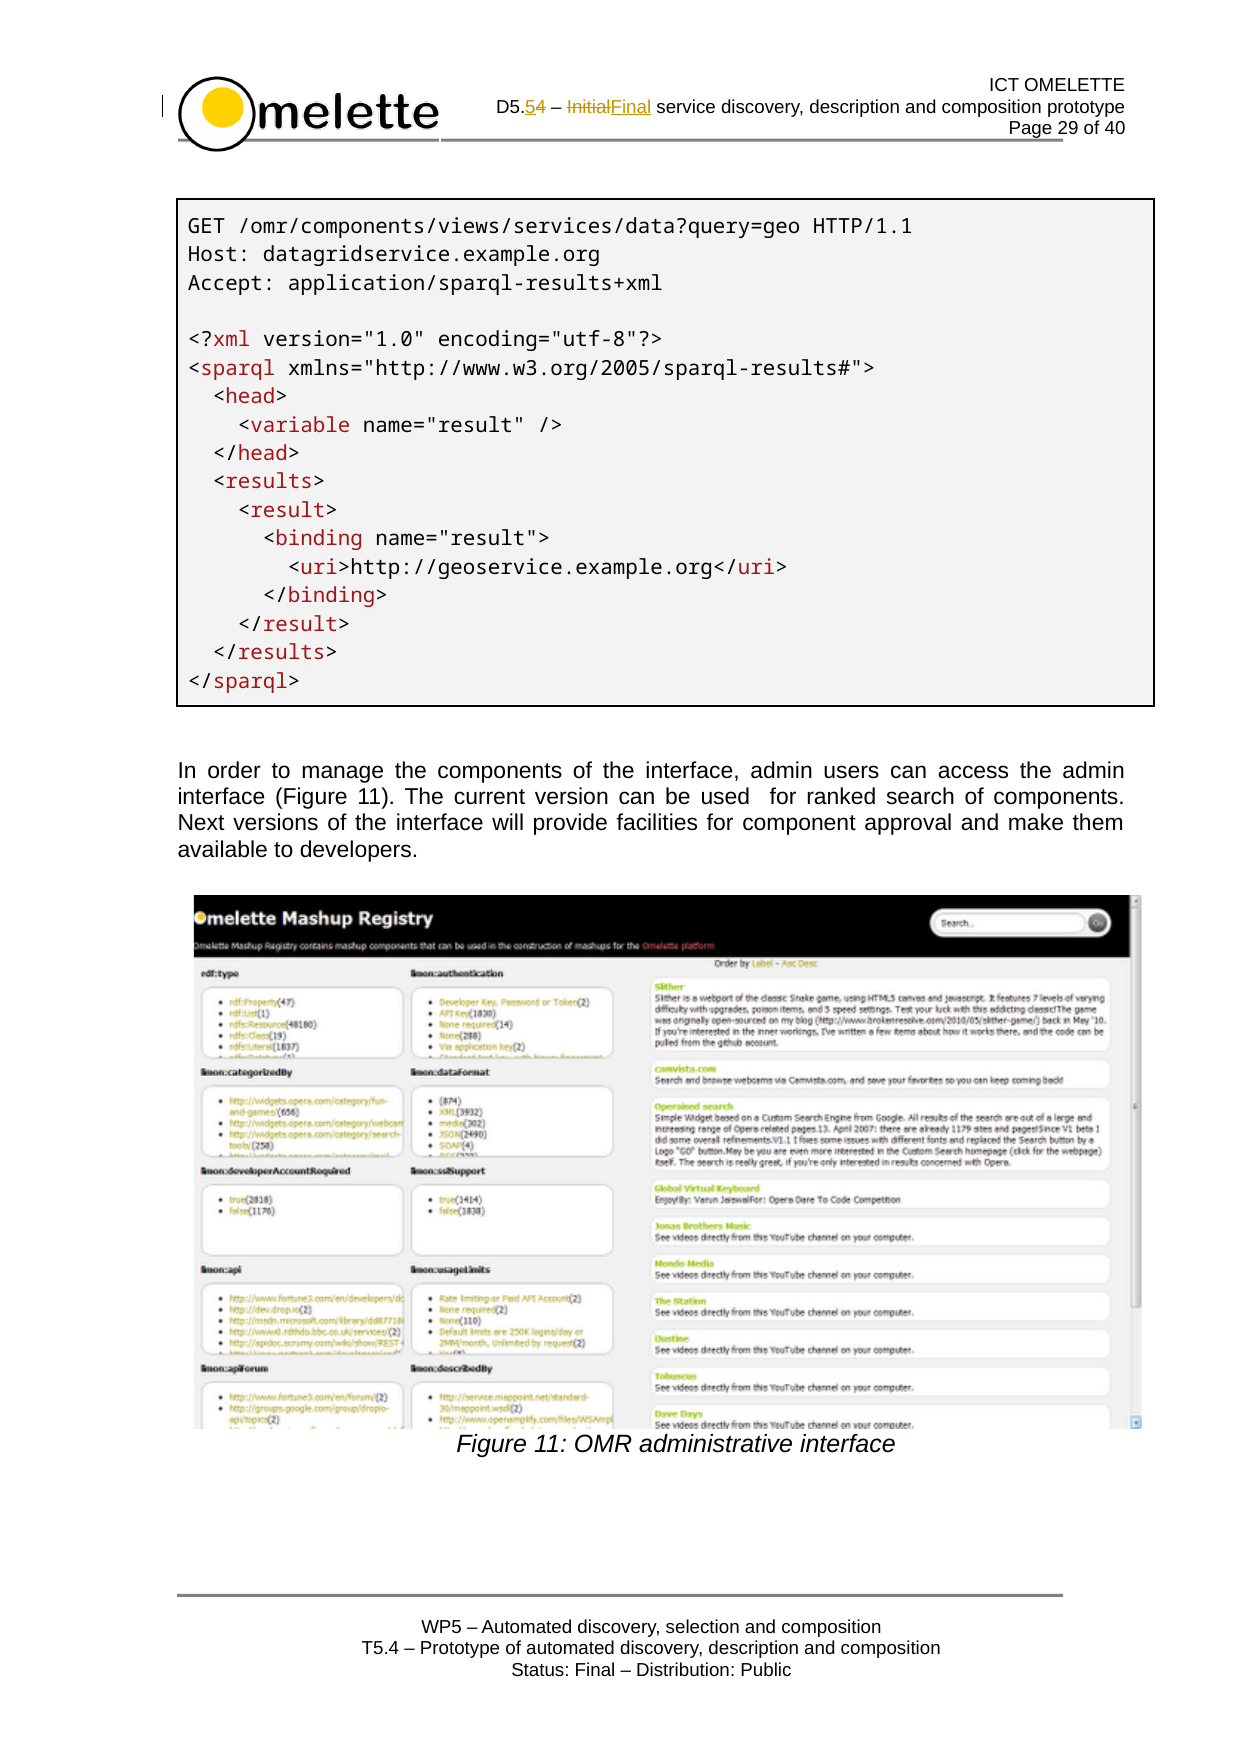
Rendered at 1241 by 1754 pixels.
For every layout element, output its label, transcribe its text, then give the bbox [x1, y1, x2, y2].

table_header GET /omr/components/views/services/data?query=geo HTTP/1.1 Host: datagridservice.example.org Accept: application/sparql-results+xml <?xml version="1.0" encoding="utf-8"?> <sparql xmlns="http://www.w3.org/2005/sparql-results#"> <head> <variable name="result" /> </head> <results> <result> <binding name="result"> <uri>http://geoservice.example.org</uri> </binding> </result> </results> </sparql> [178, 200, 1153, 704]
picture [178, 76, 439, 152]
text In order to manage the components of the interface, admin users can access the admin interface (Figure 11). The current version can be used for ranked search of components. Next versions of the interface will provide facilities for component approval and make them available to developers. [177, 757, 1125, 862]
picture [193, 895, 1142, 1429]
text Figure 11: OMR administrative interface [194, 895, 1161, 1457]
